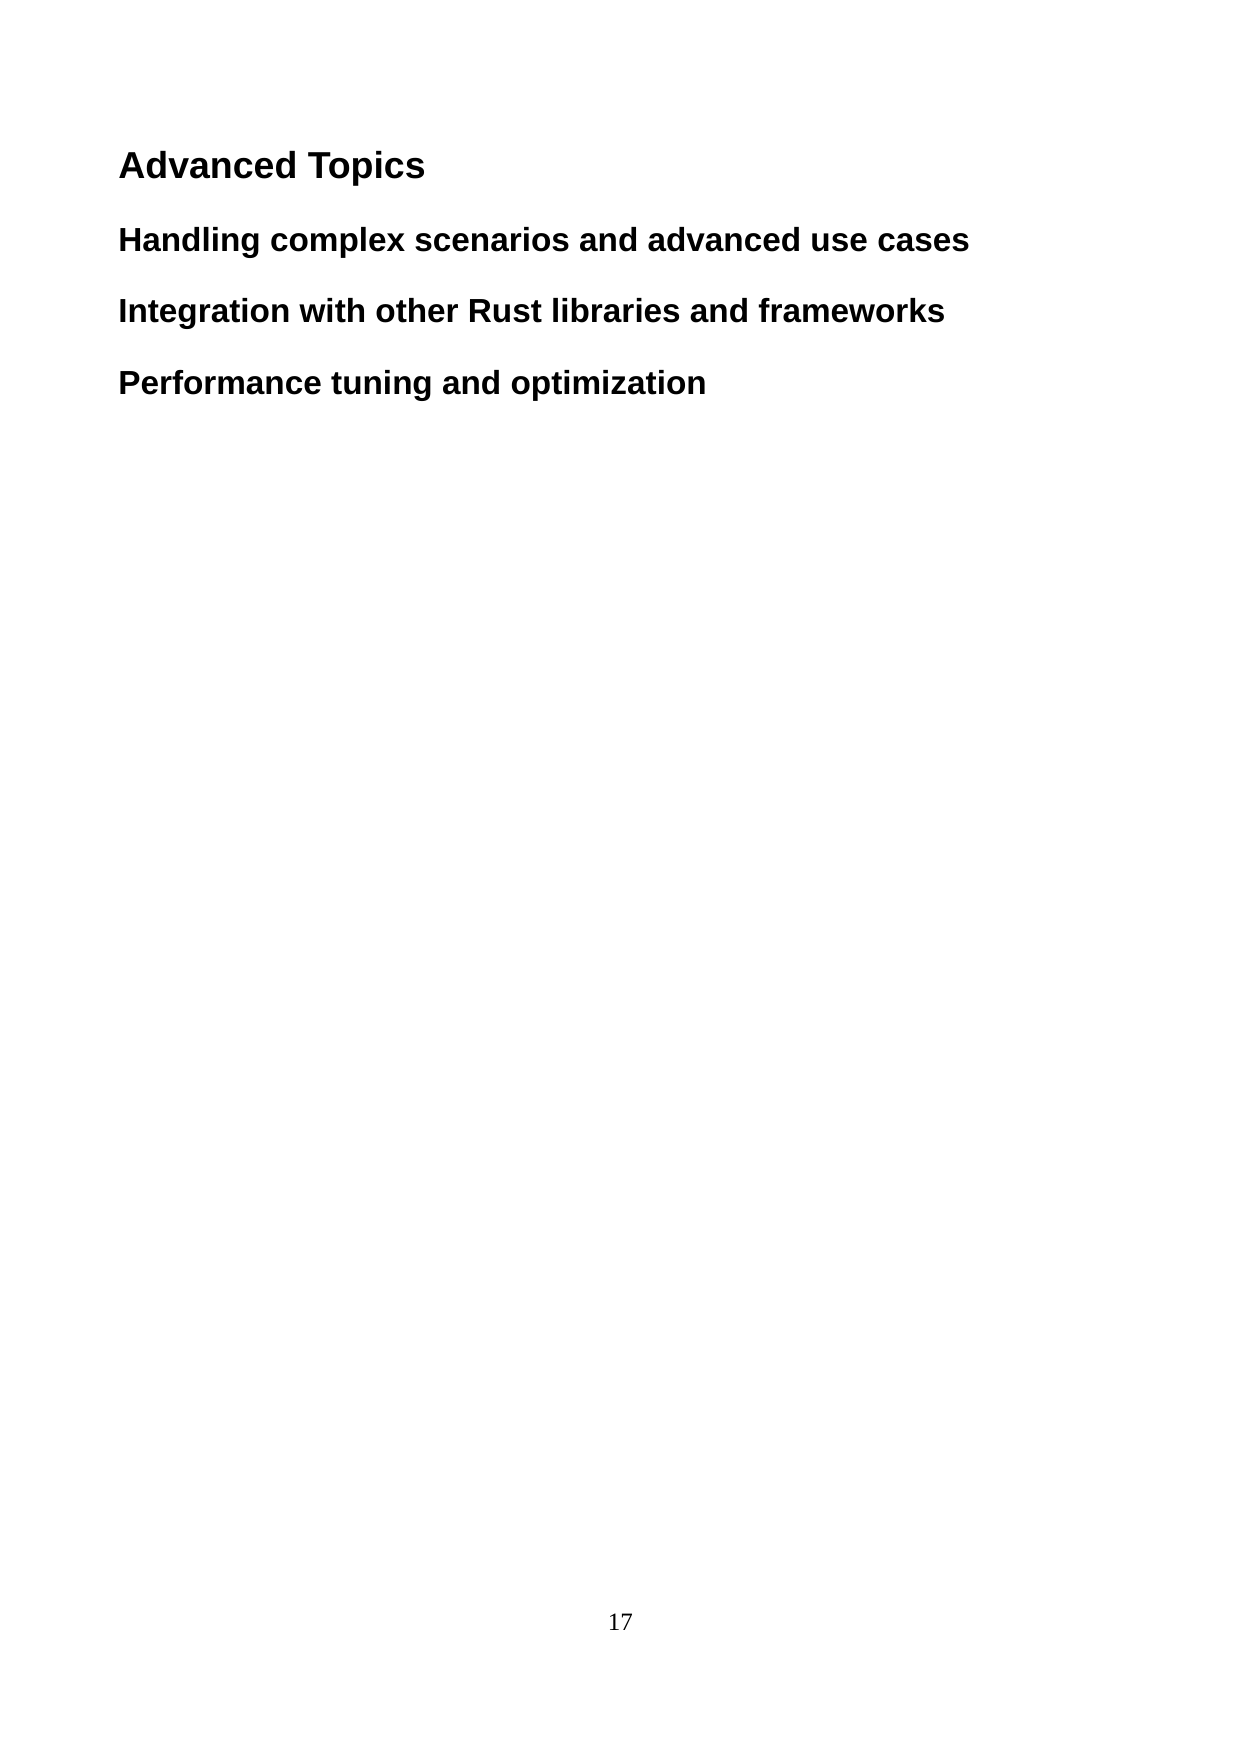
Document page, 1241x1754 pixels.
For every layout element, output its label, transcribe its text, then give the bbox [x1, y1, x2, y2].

subtitle Performance tuning and optimization [118, 363, 1122, 402]
subtitle Handling complex scenarios and advanced use cases [118, 219, 1122, 258]
subtitle Integration with other Rust libraries and frameworks [118, 291, 1122, 330]
subtitle Advanced Topics [118, 143, 1122, 186]
